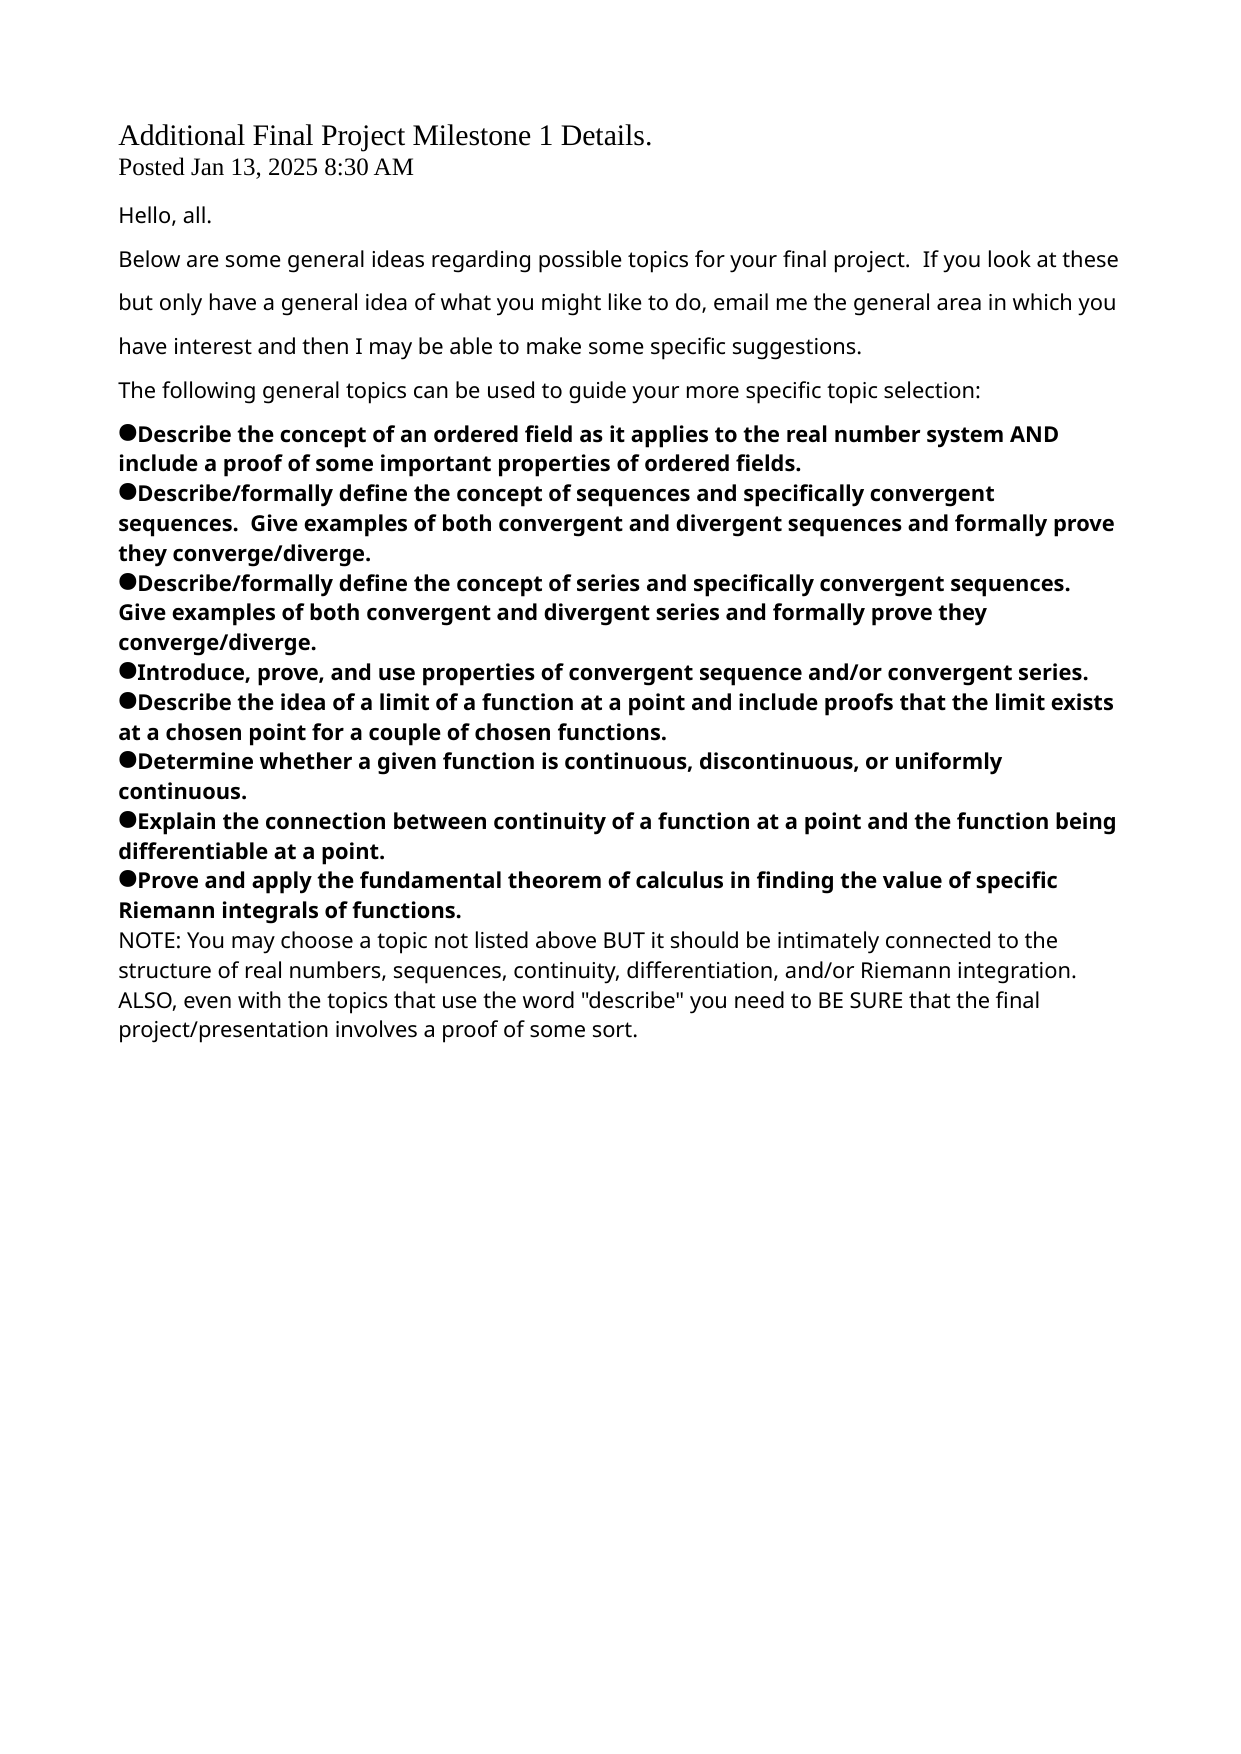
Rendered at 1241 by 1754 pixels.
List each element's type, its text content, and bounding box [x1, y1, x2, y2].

list Describe/formally define the concept of sequences and specifically convergent sequences. Give examples of both convergent and divergent sequences and formally prove they converge/diverge. [118, 478, 1122, 568]
text Hello, all. [118, 200, 1122, 230]
subtitle Additional Final Project Milestone 1 Details. [118, 118, 1122, 152]
text Posted Jan 13, 2025 8:30 AM [118, 152, 1122, 181]
text Below are some general ideas regarding possible topics for your final project. If you look at these but only have a general idea of what you might like to do, email me the general area in which you have interest and then I may be able to make some specific suggestions. [118, 244, 1122, 361]
list Describe the concept of an ordered field as it applies to the real number system AND include a proof of some important properties of ordered fields. [118, 419, 1122, 478]
text NOTE: You may choose a topic not listed above BUT it should be intimately connected to the structure of real numbers, sequences, continuity, differentiation, and/or Riemann integration. ALSO, even with the topics that use the word "describe" you need to BE SURE that the final project/presentation involves a proof of some sort. [118, 925, 1122, 1044]
list Describe the idea of a limit of a function at a point and include proofs that the limit exists at a chosen point for a couple of chosen functions. [118, 687, 1122, 746]
list Determine whether a given function is continuous, discontinuous, or uniformly continuous. [118, 746, 1122, 806]
text The following general topics can be used to guide your more specific topic selection: [118, 375, 1122, 405]
list Prove and apply the fundamental theorem of calculus in finding the value of specific Riemann integrals of functions. [118, 866, 1122, 925]
list Introduce, prove, and use properties of convergent sequence and/or convergent series. [118, 657, 1122, 687]
list Describe/formally define the concept of series and specifically convergent sequences. Give examples of both convergent and divergent series and formally prove they converge/diverge. [118, 568, 1122, 657]
list Explain the connection between continuity of a function at a point and the function being differentiable at a point. [118, 806, 1122, 866]
